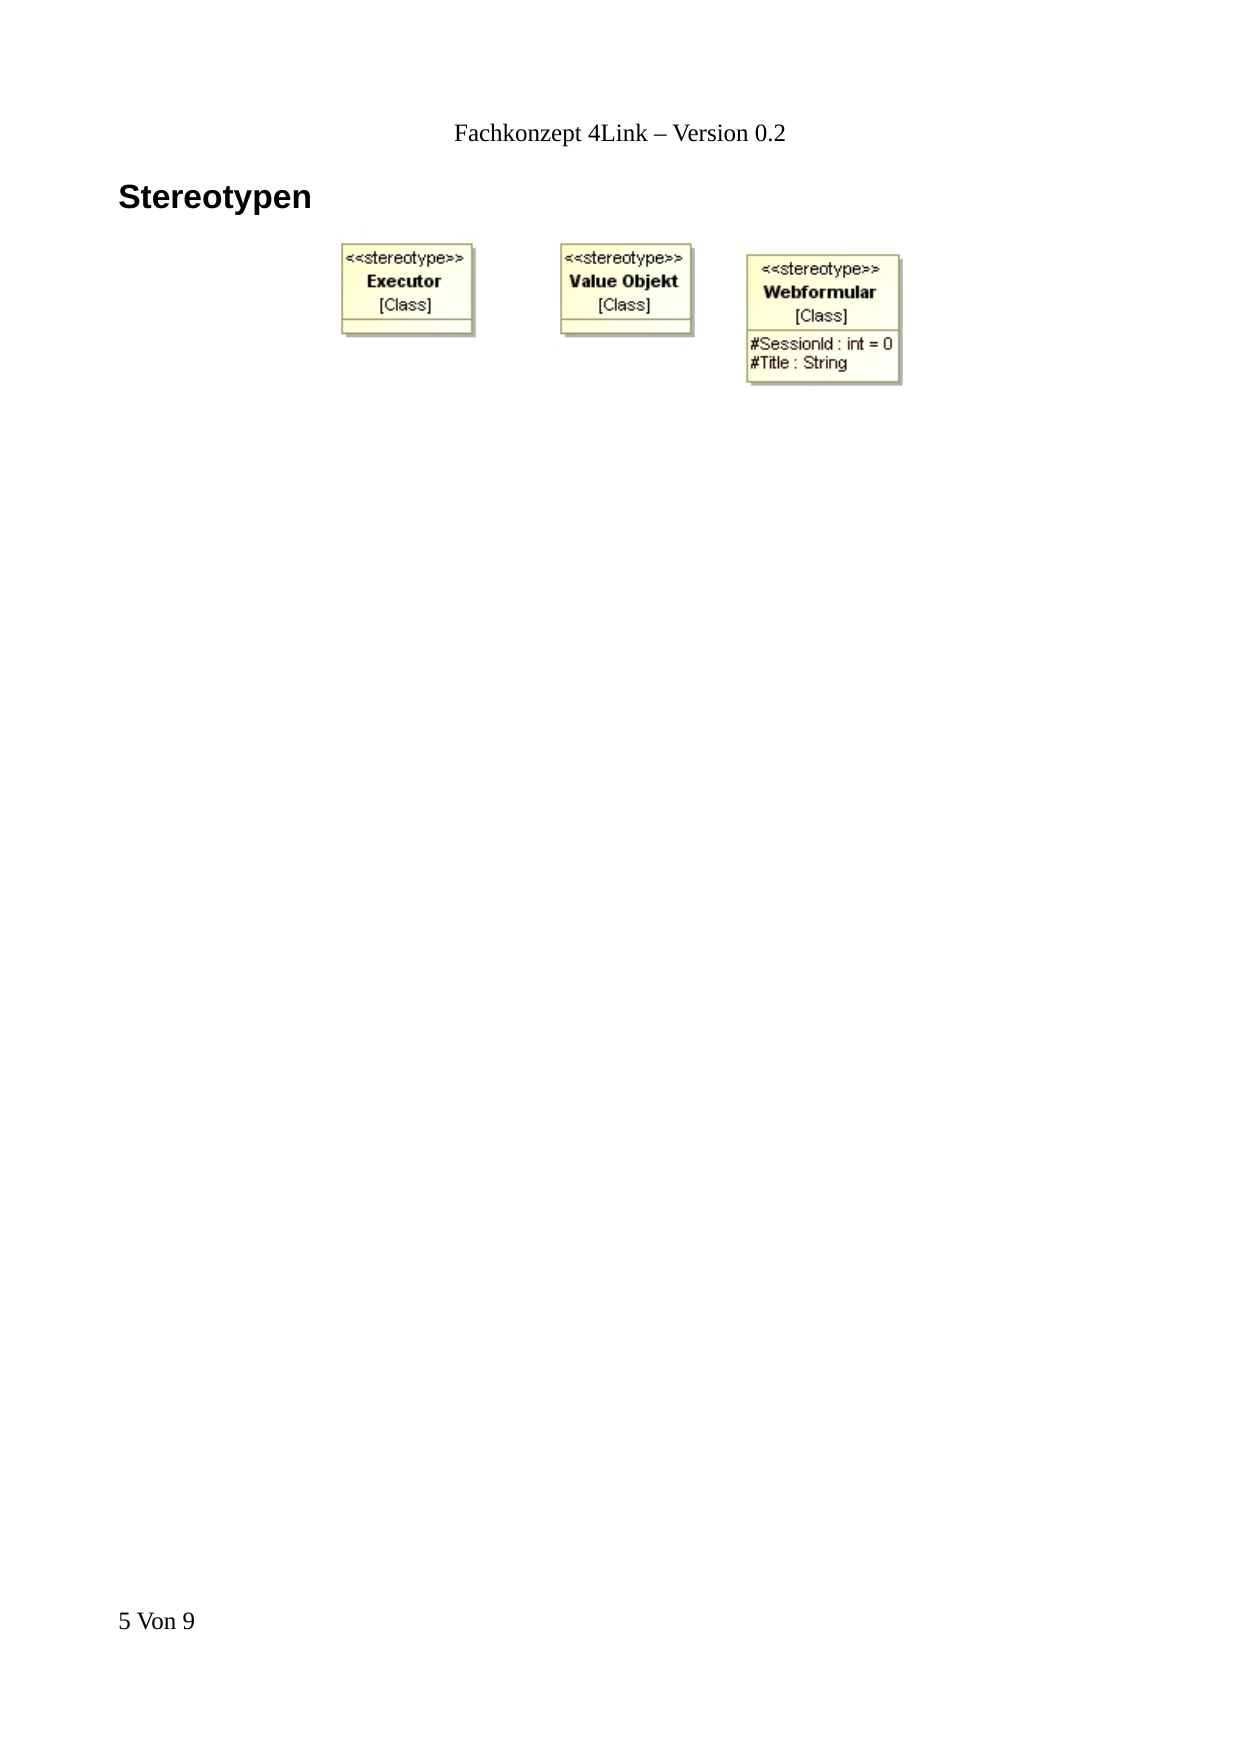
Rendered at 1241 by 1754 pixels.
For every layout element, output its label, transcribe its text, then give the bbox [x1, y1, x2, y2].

picture [326, 228, 914, 397]
subtitle Stereotypen [118, 177, 1122, 216]
